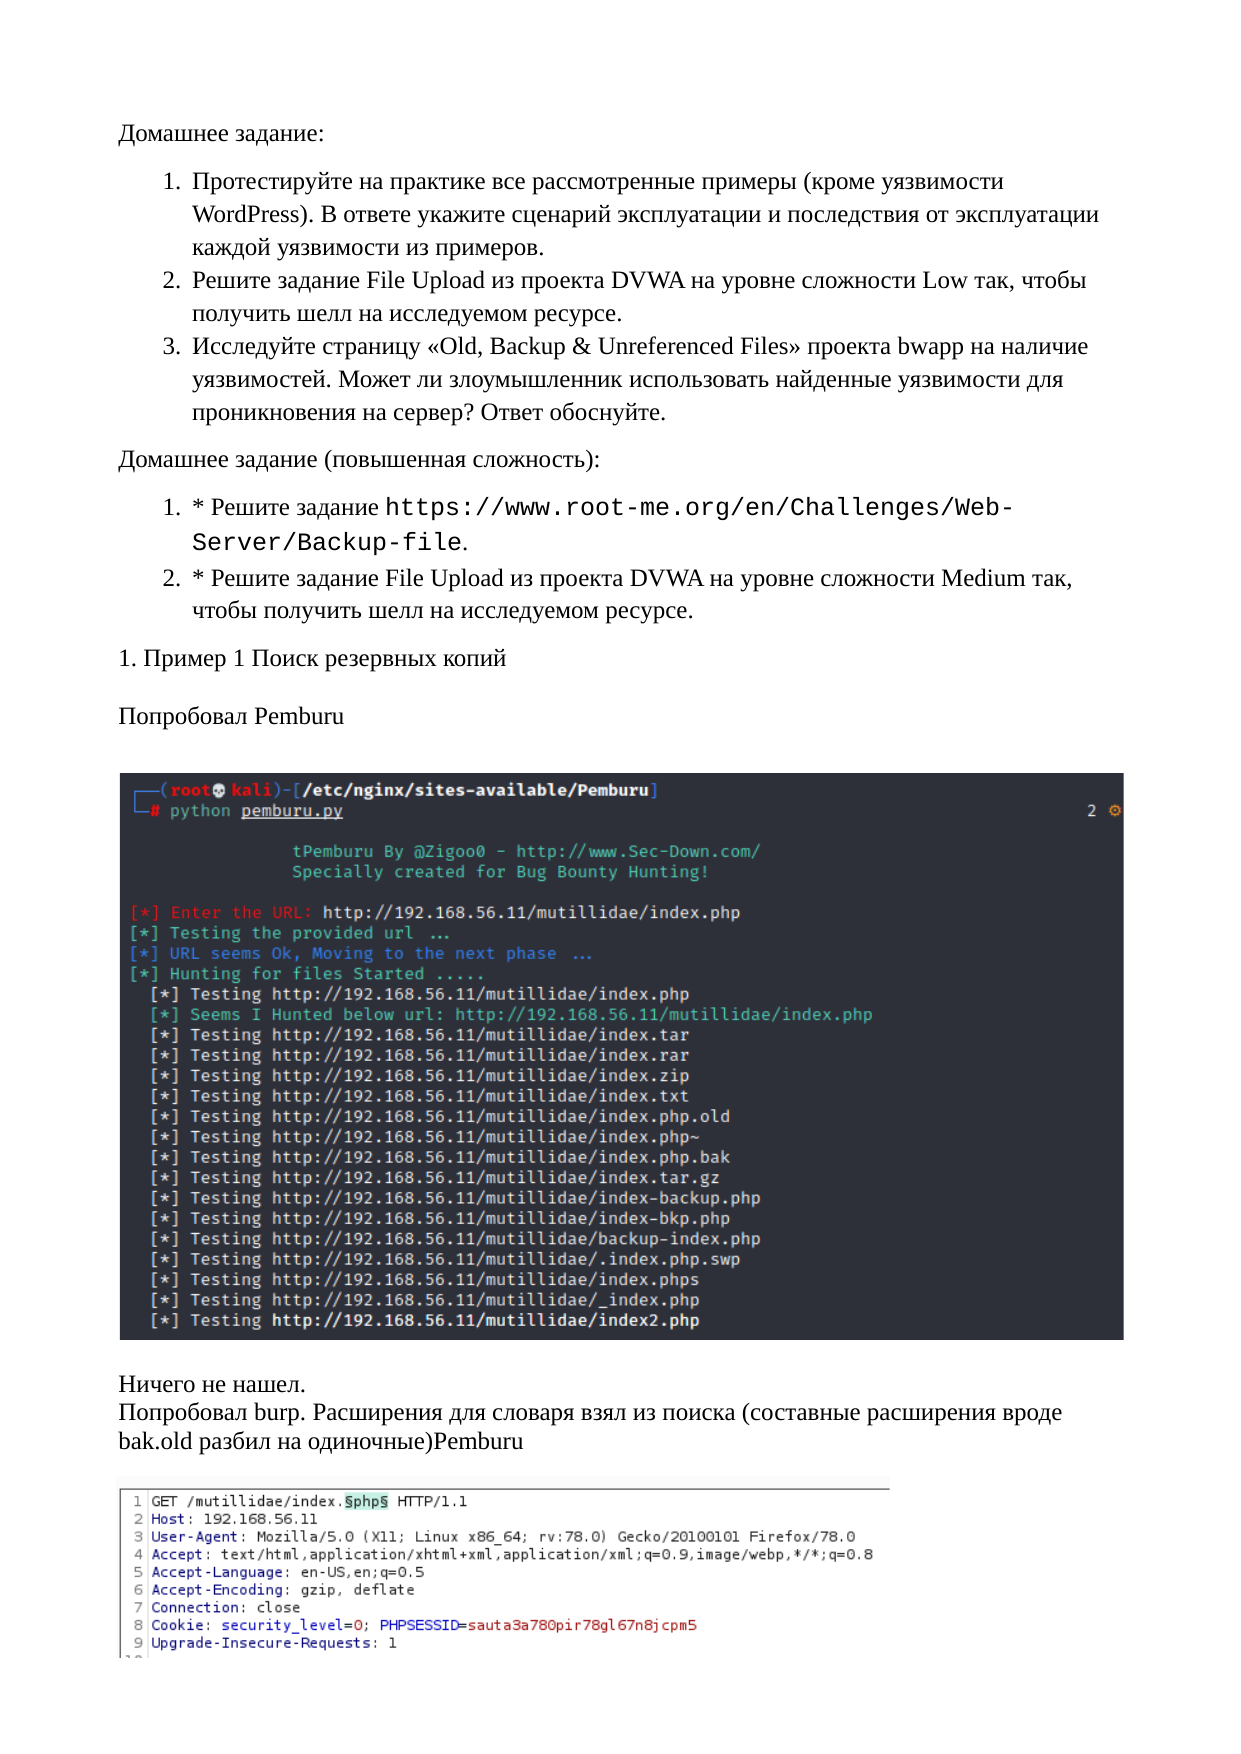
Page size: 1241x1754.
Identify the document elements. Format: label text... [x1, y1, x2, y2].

picture [119, 773, 1124, 1340]
list * Решите задание https://www.root-me.org/en/Challenges/Web-Server/Backup-file. [162, 492, 1122, 558]
list Исследуйте страницу «Old, Backup & Unreferenced Files» проекта bwapp на наличие уязвимостей. Может ли злоумышленник использовать найденные уязвимости для проникновения на сервер? Ответ обоснуйте. [162, 331, 1122, 426]
text Попробовал burp. Расширения для словаря взял из поиска (составные расширения вроде bak.old разбил на одиночные)Pemburu [118, 1397, 1122, 1455]
text Ничего не нашел. [118, 1369, 1122, 1397]
text Домашнее задание: [118, 118, 1122, 147]
list Протестируйте на практике все рассмотренные примеры (кроме уязвимости WordPress). В ответе укажите сценарий эксплуатации и последствия от эксплуатации каждой уязвимости из примеров. [162, 166, 1122, 261]
list * Решите задание File Upload из проекта DVWA на уровне сложности Medium так, чтобы получить шелл на исследуемом ресурсе. [162, 563, 1122, 624]
list Решите задание File Upload из проекта DVWA на уровне сложности Low так, чтобы получить шелл на исследуемом ресурсе. [162, 265, 1122, 327]
text Попробовал Pemburu [118, 701, 1122, 729]
picture [116, 1476, 890, 1658]
text Домашнее задание (повышенная сложность): [118, 444, 1122, 473]
text 1. Пример 1 Поиск резервных копий [118, 643, 1122, 672]
